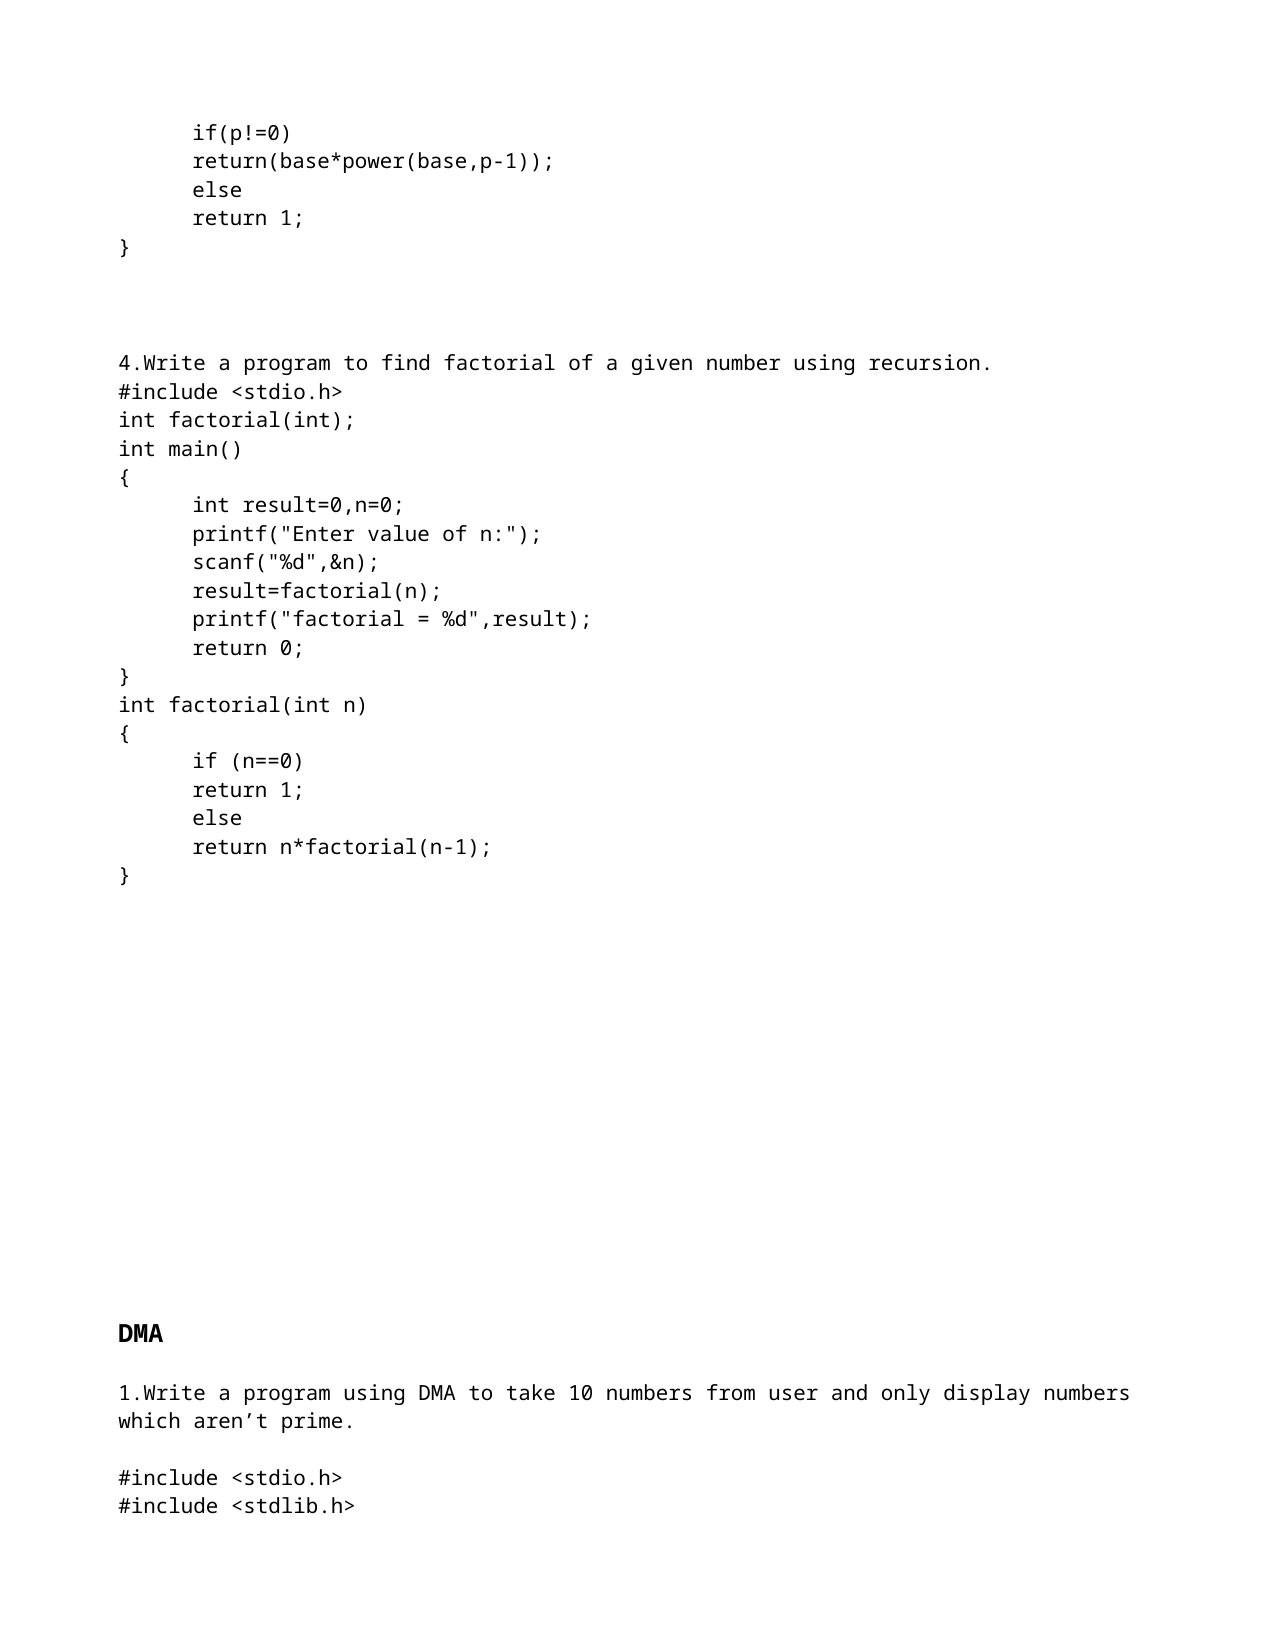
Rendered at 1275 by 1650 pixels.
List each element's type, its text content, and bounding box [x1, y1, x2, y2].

text #include <stdio.h> [118, 1463, 1157, 1492]
text return n*factorial(n-1); [118, 832, 1157, 860]
text } [118, 232, 1157, 260]
text printf("factorial = %d",result); [118, 604, 1157, 633]
text DMA [118, 1315, 1157, 1349]
text else [118, 803, 1157, 832]
text return(base*power(base,p-1)); [118, 147, 1157, 175]
text int main() [118, 434, 1157, 462]
text int factorial(int n) [118, 690, 1157, 718]
text { [118, 718, 1157, 747]
text 4.Write a program to find factorial of a given number using recursion. [118, 348, 1157, 377]
text if (n==0) [118, 747, 1157, 775]
text #include <stdlib.h> [118, 1492, 1157, 1520]
text } [118, 661, 1157, 690]
text { [118, 462, 1157, 491]
text int factorial(int); [118, 405, 1157, 434]
text return 1; [118, 203, 1157, 232]
text return 0; [118, 633, 1157, 661]
text scanf("%d",&n); [118, 547, 1157, 576]
text 1.Write a program using DMA to take 10 numbers from user and only display numbers which aren’t prime. [118, 1378, 1157, 1435]
text else [118, 175, 1157, 203]
text return 1; [118, 775, 1157, 803]
text if(p!=0) [118, 118, 1157, 147]
text } [118, 860, 1157, 889]
text result=factorial(n); [118, 576, 1157, 604]
text #include <stdio.h> [118, 377, 1157, 405]
text int result=0,n=0; [118, 491, 1157, 519]
text printf("Enter value of n:"); [118, 519, 1157, 547]
